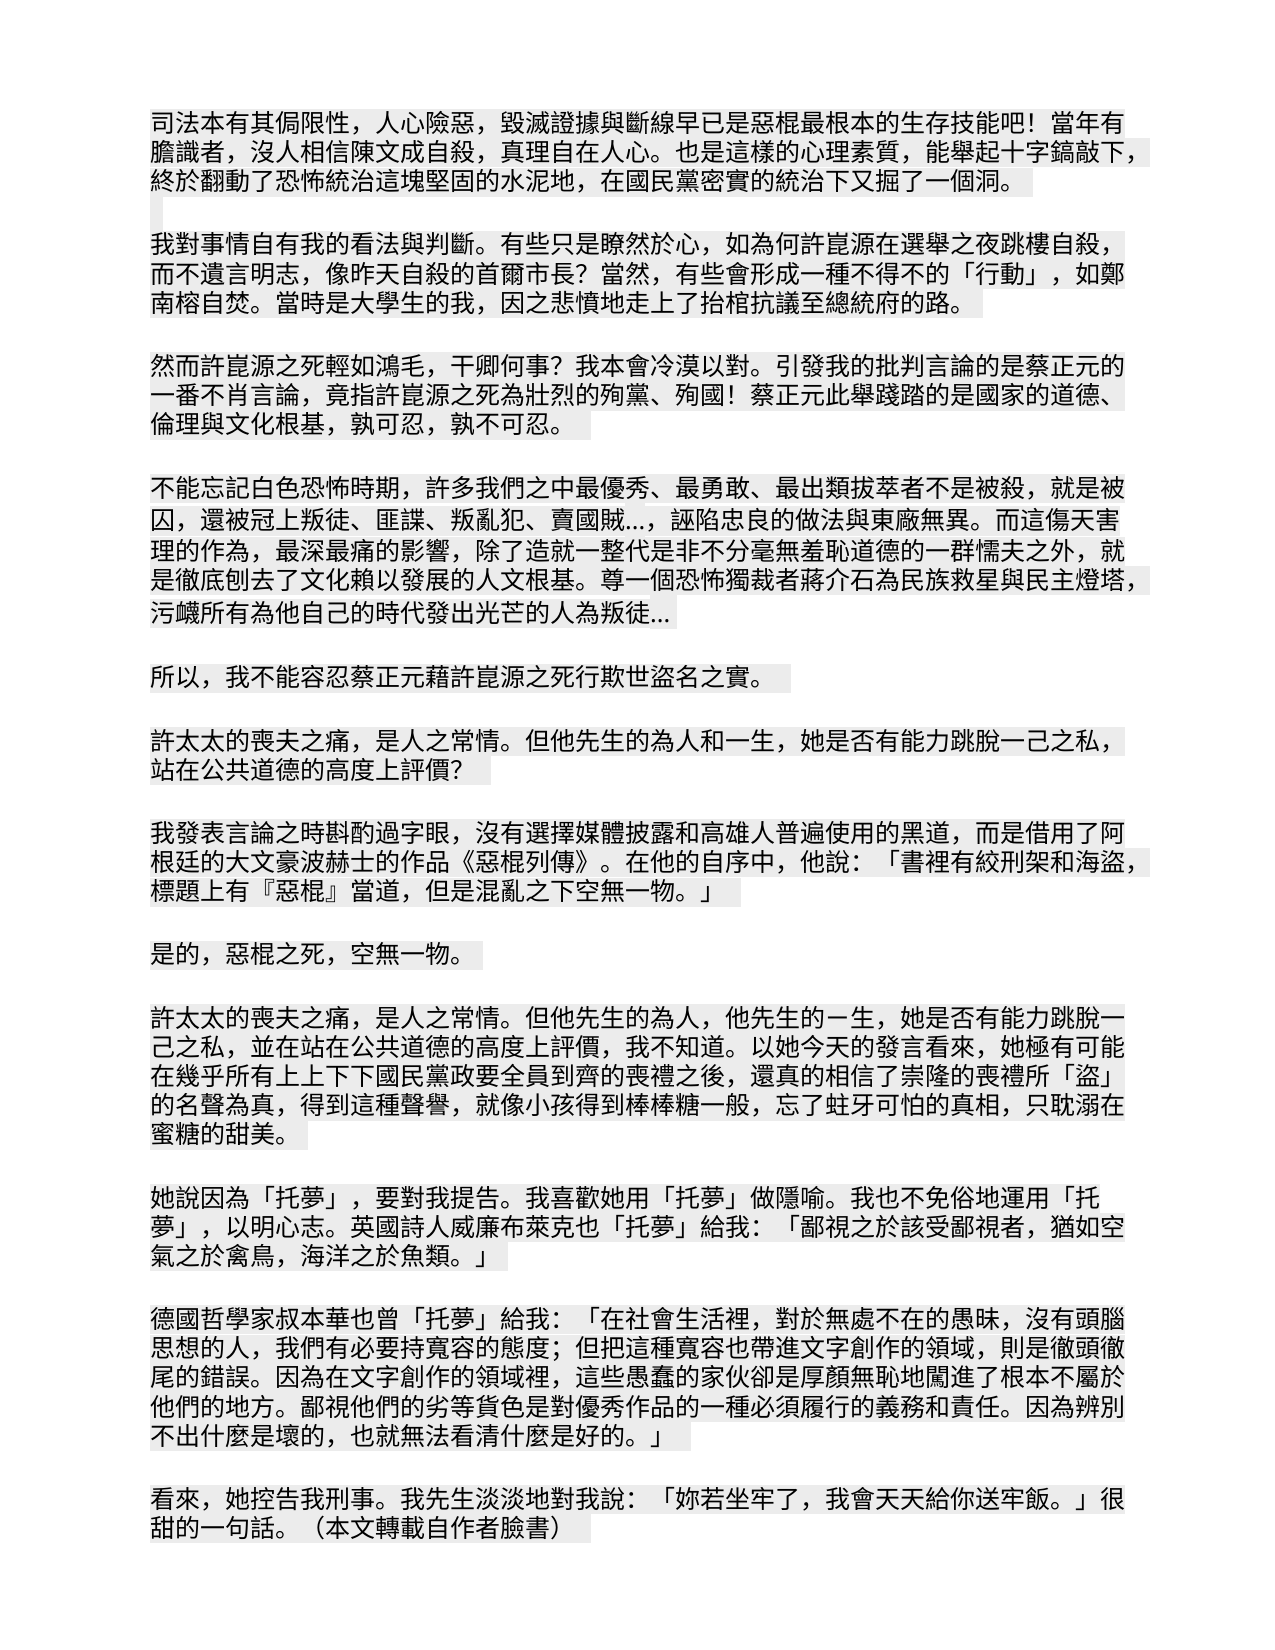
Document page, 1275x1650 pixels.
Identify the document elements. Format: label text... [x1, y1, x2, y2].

text 施明德與施太太 陳真 2020. 07. 15. Emir Kusturica 說，「我看世界是彩色的，但我看人卻只有黑白兩種。」 我比 Kusturica 還多了兩種顏色，我看人分四種，依序是：聖徒、凡人、壞蛋與XX。我對XX通常不點其名，因為太窩囊猥瑣而不值得點名。 至於XX是什麼，我始終沒法想出一個更好的詞，通常我稱之為人渣，但人渣一詞其實仍然還是有點抬舉，而我想表達的卻是窩囊猥瑣沒出息根本不值得一提的那樣一種缺乏個性、面目模糊的烏合之眾。 愛開玩笑的蕭伯納是個動物保護運動者，他曾經說：「我認識許多獵人，沒有一個野蠻；我同時也認識一些人道主義者，卻大多殘暴。」這話並非玩笑，重點只是在於你跟蕭伯納是否有著同樣的看待世界的「眼光」。 對此我也常有知音難尋之人生遺憾，常感孤獨難言。在我眼裏美麗良善的人事物，在人們眼裏往往一文不值，甚至鄙俗可笑。相反地，我認為猥瑣窩囊沒出息的人事物，人們卻往往愛慕有加，引為模範；即便視之為負面者，亦同樣甚為看重。 為什麼會這樣呢？為何美感與價值輕重之評價會有這麼大的落差？裏頭有個根本原因也許就是行為主義。簡單說，美麗良善不應是一種行為，更不是一種什麼「外在成就」；行為與成就是一種價格，但美感與道德卻與價格無關。 同理，人事物之良善美醜，自然也與法律無關。我認識很多前科累累的人，沒有一個是壞蛋，沒有一個人渣；但我同時也認識許多絕對不會有前科、甚至是眾人仰慕的各界菁英，滿口理想，卻大多是人渣，窩囊猥瑣沒出息，根本不值得一提。 美麗島事件八大軍事要犯之中，我認識至少四位：林義雄、姚嘉文、林弘宣和陳菊。其中，林弘宣 (以及他太太林黎琤) 是我生平最仰慕的人之一。在我對人的評價之中，林弘宣無疑就是個聖徒。 不同於其他黨外大老的姿態萬千與長袖善舞，林弘宣卻從鎂光燈中消失。我知道他曾經有段時間在外租屋當家教謀生，教小朋友學英文。我常想，那些小孩很可能永遠都不會知道他們曾有何等奇妙的遭遇，竟然曾經如此靠近這樣一位聖徒。 林義雄也是，雖然我不認同他過去十多年來的諸多作為，但這無損於我對他正直無私人格的景仰。 至於陳菊，目前是新聞事件的紅人，很多人扣她貪污罪名，基本上我不相信她會貪污。她是個好人，溫暖善良的平凡人，她並不看重名位權勢，那些東西從來都不是她人生的養份。她也許有可能便宜行事，但她不會貪污。對於她的這點信心，我倒是有的。 不過，菊姐雖然己身清白，但我知道她提拔一大卡車品格卑劣至極的人渣當官、當董事長，吃香喝辣，貪贓枉法，為所欲為。 至於當年一出獄便與我熟識的姚嘉文，我知道得更多了，實難推崇，姑且不提。 那我如何看待施明德呢？我曾對他抱持高度敬意，卻早已成為「過去式」。將近四十年前，當他還在綠島服刑時，我很推崇他。但是，若干年後，當我看了一些他寫的東西之後，對他的崇高敬意便逐漸煙消雲散。 到底我看見了什麼呢？套用當年邱義仁私下對我講過的一段話，他說，「黨外雜誌其實很保護施明德，因為，施明德的一些文字，倘若不加修飾而全部公諸於世的話，人們將會對他失去敬意。」 對於這段描述，我很能認同，但我不知道邱義仁所言與我之所見是否指的是同樣的意思。依當時談話之上下文，我相信是指同樣的事，但我畢竟沒法替邱義仁發言。 我並不是要說施明德寫了或做了什麼做奸犯科居心不良之事，而是說，從他的文字之中，我清楚看見一個非常自戀與自我膨漲的人，驕縱自滿，自我滿意度破表，認為自己高人一等，而且似乎認為一己之受難構成一種足以販售成各項現實地位與權柄的道德光環。 在這個意義上，施明德跟阿扁無非就是同類，都是壞蛋，差別只是在於販售光環的手段與方式不一樣而已。在某個重要的意義上，我對阿扁的敬意其實還是要高出許多，畢竟阿扁更像個「人」，而不是自以為神。也許你可以說，阿扁是個政治惡棍，但施明德卻十足像個神棍。 此一評價，不用蓋棺，便可論定。套句施太太抹黑與羞辱許崑源一家人的說詞：施明德「請不要再妄想欺世盜名」，「施太太對於她的先生施明德的為人和一生，是否有能力跳脫一己之私，站在公共道德的高度上評價？」 施姓夫婦：https://bit.ly/2B1SGR6 施明德在政治上雄心勃勃，但才德皆不配位，而只是一心想當老大，想當總統，想當立法院院長。他當立委時，被當時的立法院記者一致票選為「年度最爛立委」；你想要找到他，不是去立法院，而是應該去中山北路的酒家找。他的周遭狐群狗黨，全是法院認證的貪婪之徒或大奸商。請參閱「許崑源與施明德」： https://bit.ly/2ZqRnV6 然而，我所要批評的卻不僅僅是這樣一種層次的問題，而是更為令人厭惡的傲慢與虛榮。 苦難不會使人高貴，更不用說什麼道德光環了。高貴不是來自於所謂受難，而是來自於一個人面對一切順逆的態度。 苦難不會使人高貴，為之驕縱是很荒唐的，就像愛情、親情或任何一種感情一樣，它不可能成為一種驕以示人或藉以高人一等的虛榮。當一種東西被標上價格，被量化、客觀化，成為一種商品或裝飾品，它便失去意義與價值。 講完聖徒、凡人及神棍，那麼，什麼是人渣呢？這其實跟其他三種人一樣，都很難定義，甚至抗拒定義，因為任何定義勢必都得訴諸於某種程度的行為主義概念，然而美學與道德之為物，卻非顯現在某些「特定」行為「本身」，而是顯現在「所有」行為「背後」的某種氣味與態度。 當然，這倒不是說行為本身毫無意義；我們依舊還是可以透過外在行為來理解行為背後那些肉眼不可見的東西。比方說，蔣家時期，那些仗恃主流、言行跋扈的文人走狗與黨棍四處皆是，綠色惡勢力全面肆虐台灣的當下，何嘗不是如此？甚且變本加厲，氣燄更為高張。 底下便是一例。真不知道這位施太太究竟是從哪來的這番上帝一般的道德自滿，從而囂張至此，居然舞文弄墨、囂張跋扈地如此這般羞辱、影射、抹黑與栽贓一位以死明志的死者與家屬。無恥行徑，令人作嘔，真是夠了。 我之所以貼出施太太全文，是因為善惡美醜難以言說，只能請你自己看。就好比說如果有人問起豬八戒到底有多醜，我難以描述，只能把豬八戒拉出場，請你自己看。如果你的美感與我一致，你自然就會看見與我所見一樣的東西，然後你也許就能明白我到底在說些什麼。 施明德不是還有一對說什麼要反獨裁要革命的大腸花子女嗎？這個施家，恃寵而驕，得意忘形，可真是它媽的「一門忠烈」。 ＝＝＝＝＝＝＝＝＝＝＝＝＝＝＝＝ 入土為安 請不要再妄想欺世盜名 陳嘉君 2020年07月11日 人心不古，也古。今天我們舉頭就會看見這些逆天的現象。打人的人喊救人，說謊者嗜詛咒為真，懦弱的人總在耍狠，為惡者拿香拜拜，逞兇者都說為了公道，黑道最愛論清白，跳樑小丑登上了廟堂...。接著，我們總是低頭滑手機，無能者繼續放屁，無德者繼續沈默，無奈者繼續投票。 「盜蹠日殺不辜，肝人之肉，暴戾恣睢，聚黨數千人橫行天下，竟以壽終。」二千一百多年前司馬遷就在史記伯夷列傳這麼質疑天：「是遵何德哉？」 沒錯，我認為，我們就活在這樣的時代裡。 如果你google，就會發現跳樓和自殺者全球比比皆是。這種時代也難怪！前幾天是台北的衛生局女職員，昨夜尋獲首爾市長朴元淳遺體，據說他是下屆總統呼聲很高的人選，也是著名的人權律師打過南韓知名的性騷擾案件。至於這些年在崛起中的中國跳樓者自殺者，就更多不勝數了 許崑源跳樓自殺就發生在罷免韓國瑜的那一晚。一上新聞，我就瞭然於心，我自有我的判斷。我心有數，不是因為我認識誰是許崑源，或我認識許崑源的誰。我心有數，因為我曾特別發心思去了解台灣自二戰結束後到今天的歷史。國民黨獨裁者如何遂行恐怖統治，政治上運用什麼手法，在民間借用什麼力量，如何佈下天羅地網監控人民，對付政治異己，打壓言論，控制思想，槍殺文化，抹煞道德，顛倒倫理....。在地方上如何攏絡地痞流氓勢力，拉幫結黨威脅利誘，綁樁買票連神明都運用。 行筆至此，新聞報導高雄檢方簽結本案：「檢方也交叉比對選舉賭盤情資，查無關連性。」此時我腦海裡浮出的歷史畫面是1981年陳文成命案。當年檢方也是說交叉比對人證物證，查與警備總部無關連性。 司法本有其侷限性，人心險惡，毀滅證據與斷線早已是惡棍最根本的生存技能吧！當年有膽識者，沒人相信陳文成自殺，真理自在人心。也是這樣的心理素質，能舉起十字鎬敲下，終於翻動了恐怖統治這塊堅固的水泥地，在國民黨密實的統治下又掘了一個洞。 我對事情自有我的看法與判斷。有些只是瞭然於心，如為何許崑源在選舉之夜跳樓自殺，而不遺言明志，像昨天自殺的首爾市長？當然，有些會形成一種不得不的「行動」，如鄭南榕自焚。當時是大學生的我，因之悲憤地走上了抬棺抗議至總統府的路。 然而許崑源之死輕如鴻毛，干卿何事？我本會冷漠以對。引發我的批判言論的是蔡正元的一番不肖言論，竟指許崑源之死為壯烈的殉黨、殉國！蔡正元此舉踐踏的是國家的道德、倫理與文化根基，孰可忍，孰不可忍。 不能忘記白色恐怖時期，許多我們之中最優秀、最勇敢、最出類拔萃者不是被殺，就是被囚，還被冠上叛徒、匪諜、叛亂犯、賣國賊...，誣陷忠良的做法與東廠無異。而這傷天害理的作為，最深最痛的影響，除了造就一整代是非不分毫無羞恥道德的一群懦夫之外，就是徹底刨去了文化賴以發展的人文根基。尊一個恐怖獨裁者蔣介石為民族救星與民主燈塔，污衊所有為他自己的時代發出光芒的人為叛徒... 所以，我不能容忍蔡正元藉許崑源之死行欺世盜名之實。 許太太的喪夫之痛，是人之常情。但他先生的為人和一生，她是否有能力跳脫一己之私，站在公共道德的高度上評價？ 我發表言論之時斟酌過字眼，沒有選擇媒體披露和高雄人普遍使用的黑道，而是借用了阿根廷的大文豪波赫士的作品《惡棍列傳》。在他的自序中，他說：「書裡有絞刑架和海盜，標題上有『惡棍』當道，但是混亂之下空無一物。」 是的，惡棍之死，空無一物。 許太太的喪夫之痛，是人之常情。但他先生的為人，他先生的ㄧ生，她是否有能力跳脫一己之私，並在站在公共道德的高度上評價，我不知道。以她今天的發言看來，她極有可能在幾乎所有上上下下國民黨政要全員到齊的喪禮之後，還真的相信了崇隆的喪禮所「盜」的名聲為真，得到這種聲譽，就像小孩得到棒棒糖一般，忘了蛀牙可怕的真相，只耽溺在蜜糖的甜美。 她說因為「托夢」，要對我提告。我喜歡她用「托夢」做隱喻。我也不免俗地運用「托夢」，以明心志。英國詩人威廉布萊克也「托夢」給我：「鄙視之於該受鄙視者，猶如空氣之於禽鳥，海洋之於魚類。」 德國哲學家叔本華也曾「托夢」給我：「在社會生活裡，對於無處不在的愚昧，沒有頭腦思想的人，我們有必要持寬容的態度；但把這種寬容也帶進文字創作的領域，則是徹頭徹尾的錯誤。因為在文字創作的領域裡，這些愚蠢的家伙卻是厚顏無恥地闖進了根本不屬於他們的地方。鄙視他們的劣等貨色是對優秀作品的一種必須履行的義務和責任。因為辨別不出什麼是壞的，也就無法看清什麼是好的。」 看來，她控告我刑事。我先生淡淡地對我說：「妳若坐牢了，我會天天給你送牢飯。」很甜的一句話。（本文轉載自作者臉書） 作者為施明德文化基金會董事長 [150, 75, 1125, 1543]
